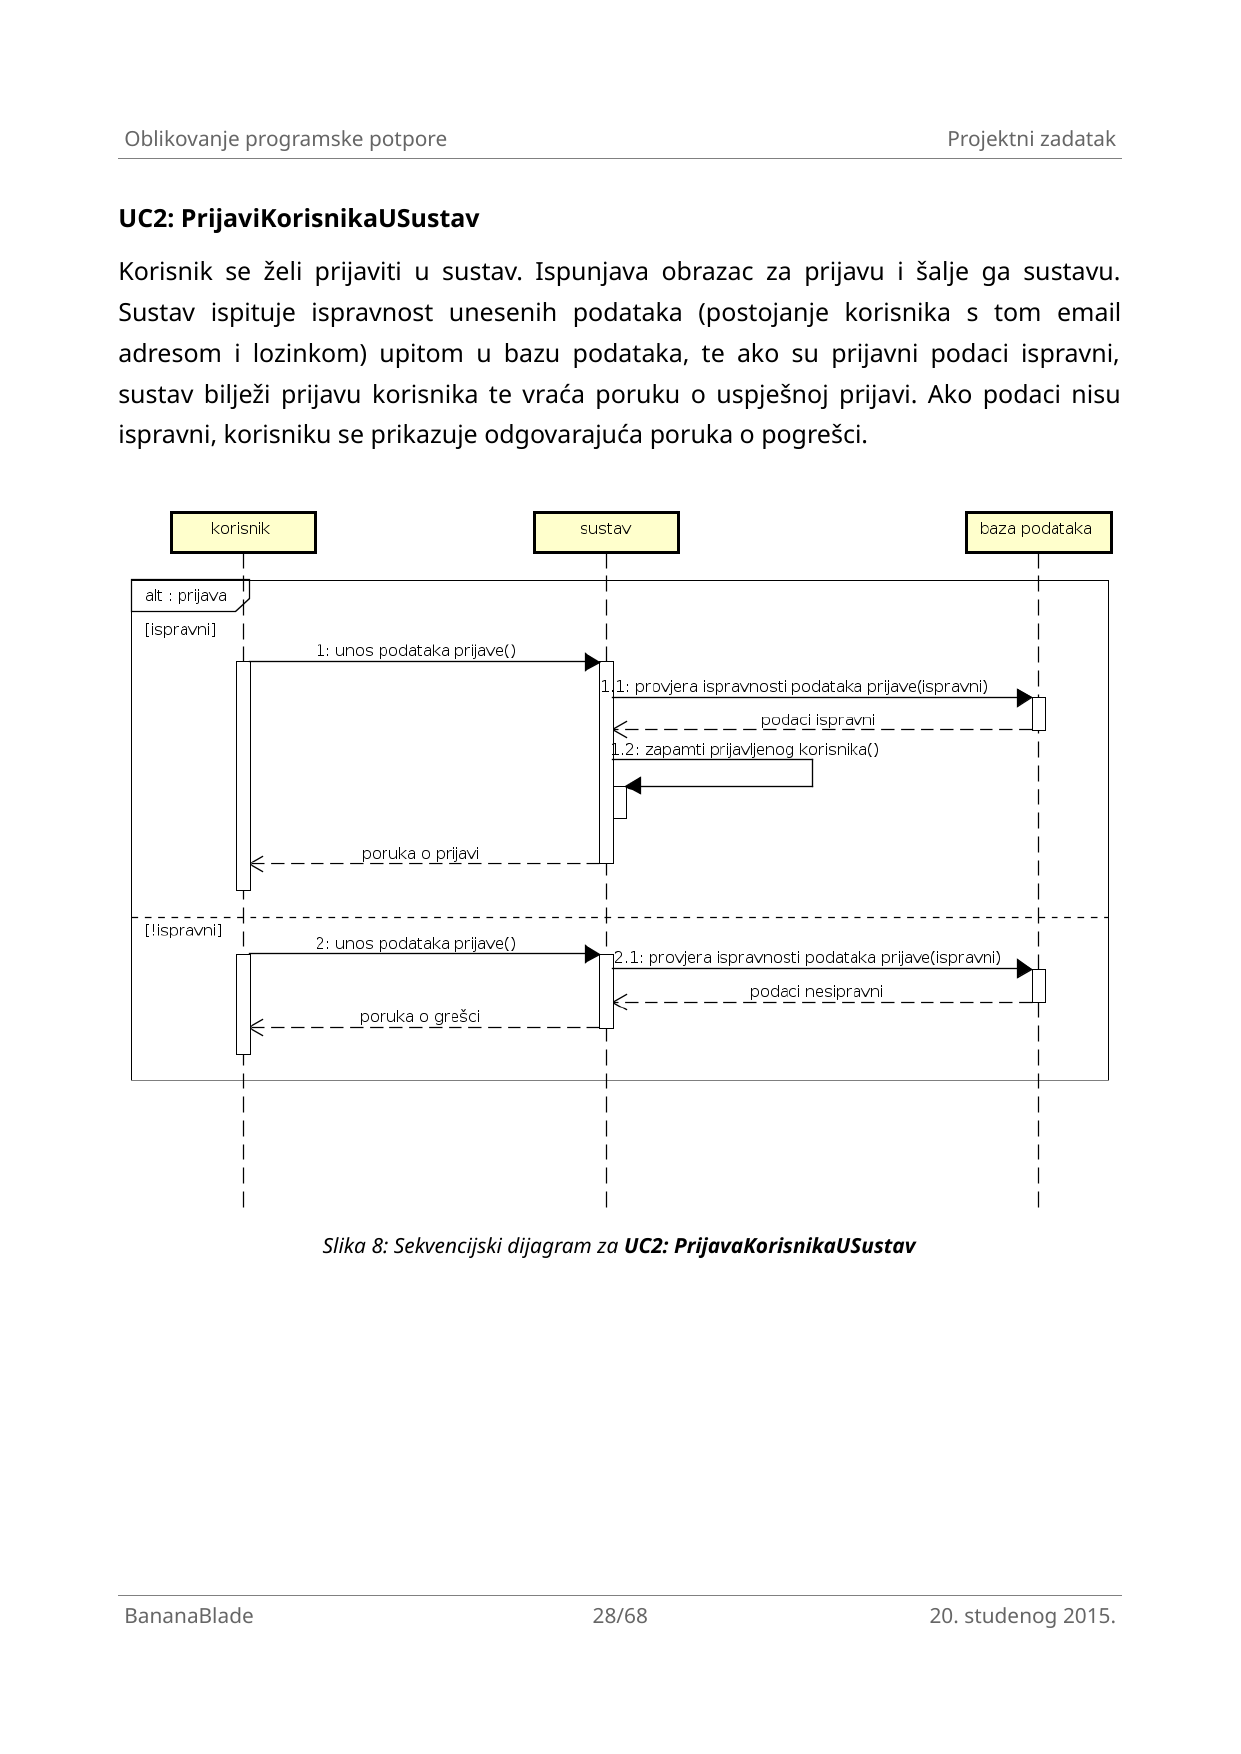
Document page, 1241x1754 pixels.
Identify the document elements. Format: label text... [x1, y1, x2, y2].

text Slika 8: Sekvencijski dijagram za UC2: PrijavaKorisnikaUSustav [118, 1226, 1122, 1259]
subtitle UC2: PrijaviKorisnikaUSustav [118, 201, 1122, 234]
picture [118, 500, 1123, 1226]
text Korisnik se želi prijaviti u sustav. Ispunjava obrazac za prijavu i šalje ga sustavu. Sustav ispituje ispravnost unesenih podataka (postojanje korisnika s tom email adresom i lozinkom) upitom u bazu podataka, te ako su prijavni podaci ispravni, sustav bilježi prijavu korisnika te vraća poruku o uspješnoj prijavi. Ako podaci nisu ispravni, korisniku se prikazuje odgovarajuća poruka o pogrešci. [118, 254, 1122, 451]
